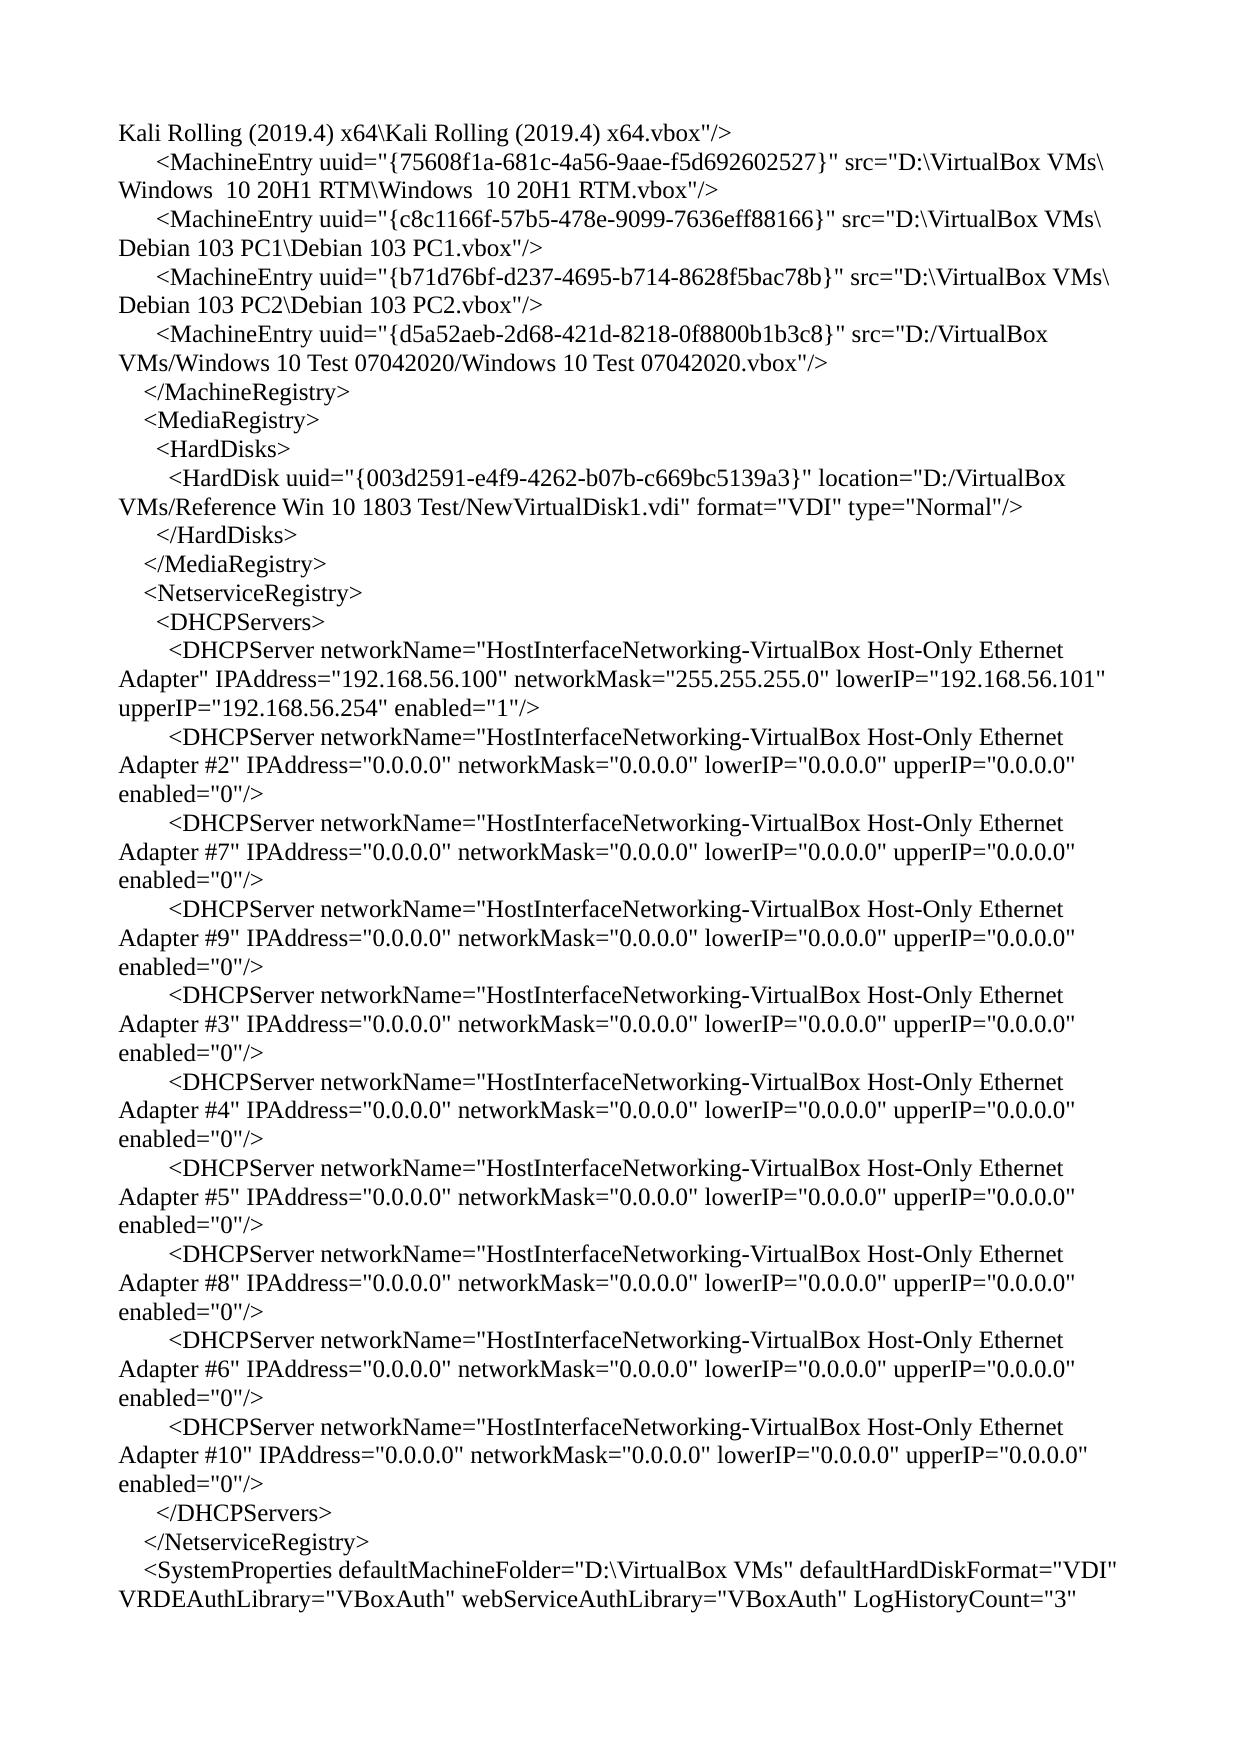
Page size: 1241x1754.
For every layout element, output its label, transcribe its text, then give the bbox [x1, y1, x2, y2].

text Kali Rolling (2019.4) x64\Kali Rolling (2019.4) x64.vbox"/> <MachineEntry uuid="{75608f1a-681c-4a56-9aae-f5d692602527}" src="D:\VirtualBox VMs\Windows 10 20H1 RTM\Windows 10 20H1 RTM.vbox"/> <MachineEntry uuid="{c8c1166f-57b5-478e-9099-7636eff88166}" src="D:\VirtualBox VMs\Debian 103 PC1\Debian 103 PC1.vbox"/> <MachineEntry uuid="{b71d76bf-d237-4695-b714-8628f5bac78b}" src="D:\VirtualBox VMs\Debian 103 PC2\Debian 103 PC2.vbox"/> <MachineEntry uuid="{d5a52aeb-2d68-421d-8218-0f8800b1b3c8}" src="D:/VirtualBox VMs/Windows 10 Test 07042020/Windows 10 Test 07042020.vbox"/> </MachineRegistry> <MediaRegistry> <HardDisks> <HardDisk uuid="{003d2591-e4f9-4262-b07b-c669bc5139a3}" location="D:/VirtualBox VMs/Reference Win 10 1803 Test/NewVirtualDisk1.vdi" format="VDI" type="Normal"/> </HardDisks> </MediaRegistry> <NetserviceRegistry> <DHCPServers> <DHCPServer networkName="HostInterfaceNetworking-VirtualBox Host-Only Ethernet Adapter" IPAddress="192.168.56.100" networkMask="255.255.255.0" lowerIP="192.168.56.101" upperIP="192.168.56.254" enabled="1"/> <DHCPServer networkName="HostInterfaceNetworking-VirtualBox Host-Only Ethernet Adapter #2" IPAddress="0.0.0.0" networkMask="0.0.0.0" lowerIP="0.0.0.0" upperIP="0.0.0.0" enabled="0"/> <DHCPServer networkName="HostInterfaceNetworking-VirtualBox Host-Only Ethernet Adapter #7" IPAddress="0.0.0.0" networkMask="0.0.0.0" lowerIP="0.0.0.0" upperIP="0.0.0.0" enabled="0"/> <DHCPServer networkName="HostInterfaceNetworking-VirtualBox Host-Only Ethernet Adapter #9" IPAddress="0.0.0.0" networkMask="0.0.0.0" lowerIP="0.0.0.0" upperIP="0.0.0.0" enabled="0"/> <DHCPServer networkName="HostInterfaceNetworking-VirtualBox Host-Only Ethernet Adapter #3" IPAddress="0.0.0.0" networkMask="0.0.0.0" lowerIP="0.0.0.0" upperIP="0.0.0.0" enabled="0"/> <DHCPServer networkName="HostInterfaceNetworking-VirtualBox Host-Only Ethernet Adapter #4" IPAddress="0.0.0.0" networkMask="0.0.0.0" lowerIP="0.0.0.0" upperIP="0.0.0.0" enabled="0"/> <DHCPServer networkName="HostInterfaceNetworking-VirtualBox Host-Only Ethernet Adapter #5" IPAddress="0.0.0.0" networkMask="0.0.0.0" lowerIP="0.0.0.0" upperIP="0.0.0.0" enabled="0"/> <DHCPServer networkName="HostInterfaceNetworking-VirtualBox Host-Only Ethernet Adapter #8" IPAddress="0.0.0.0" networkMask="0.0.0.0" lowerIP="0.0.0.0" upperIP="0.0.0.0" enabled="0"/> <DHCPServer networkName="HostInterfaceNetworking-VirtualBox Host-Only Ethernet Adapter #6" IPAddress="0.0.0.0" networkMask="0.0.0.0" lowerIP="0.0.0.0" upperIP="0.0.0.0" enabled="0"/> <DHCPServer networkName="HostInterfaceNetworking-VirtualBox Host-Only Ethernet Adapter #10" IPAddress="0.0.0.0" networkMask="0.0.0.0" lowerIP="0.0.0.0" upperIP="0.0.0.0" enabled="0"/> </DHCPServers> </NetserviceRegistry> <SystemProperties defaultMachineFolder="D:\VirtualBox VMs" defaultHardDiskFormat="VDI" VRDEAuthLibrary="VBoxAuth" webServiceAuthLibrary="VBoxAuth" LogHistoryCount="3" [118, 118, 1122, 1613]
